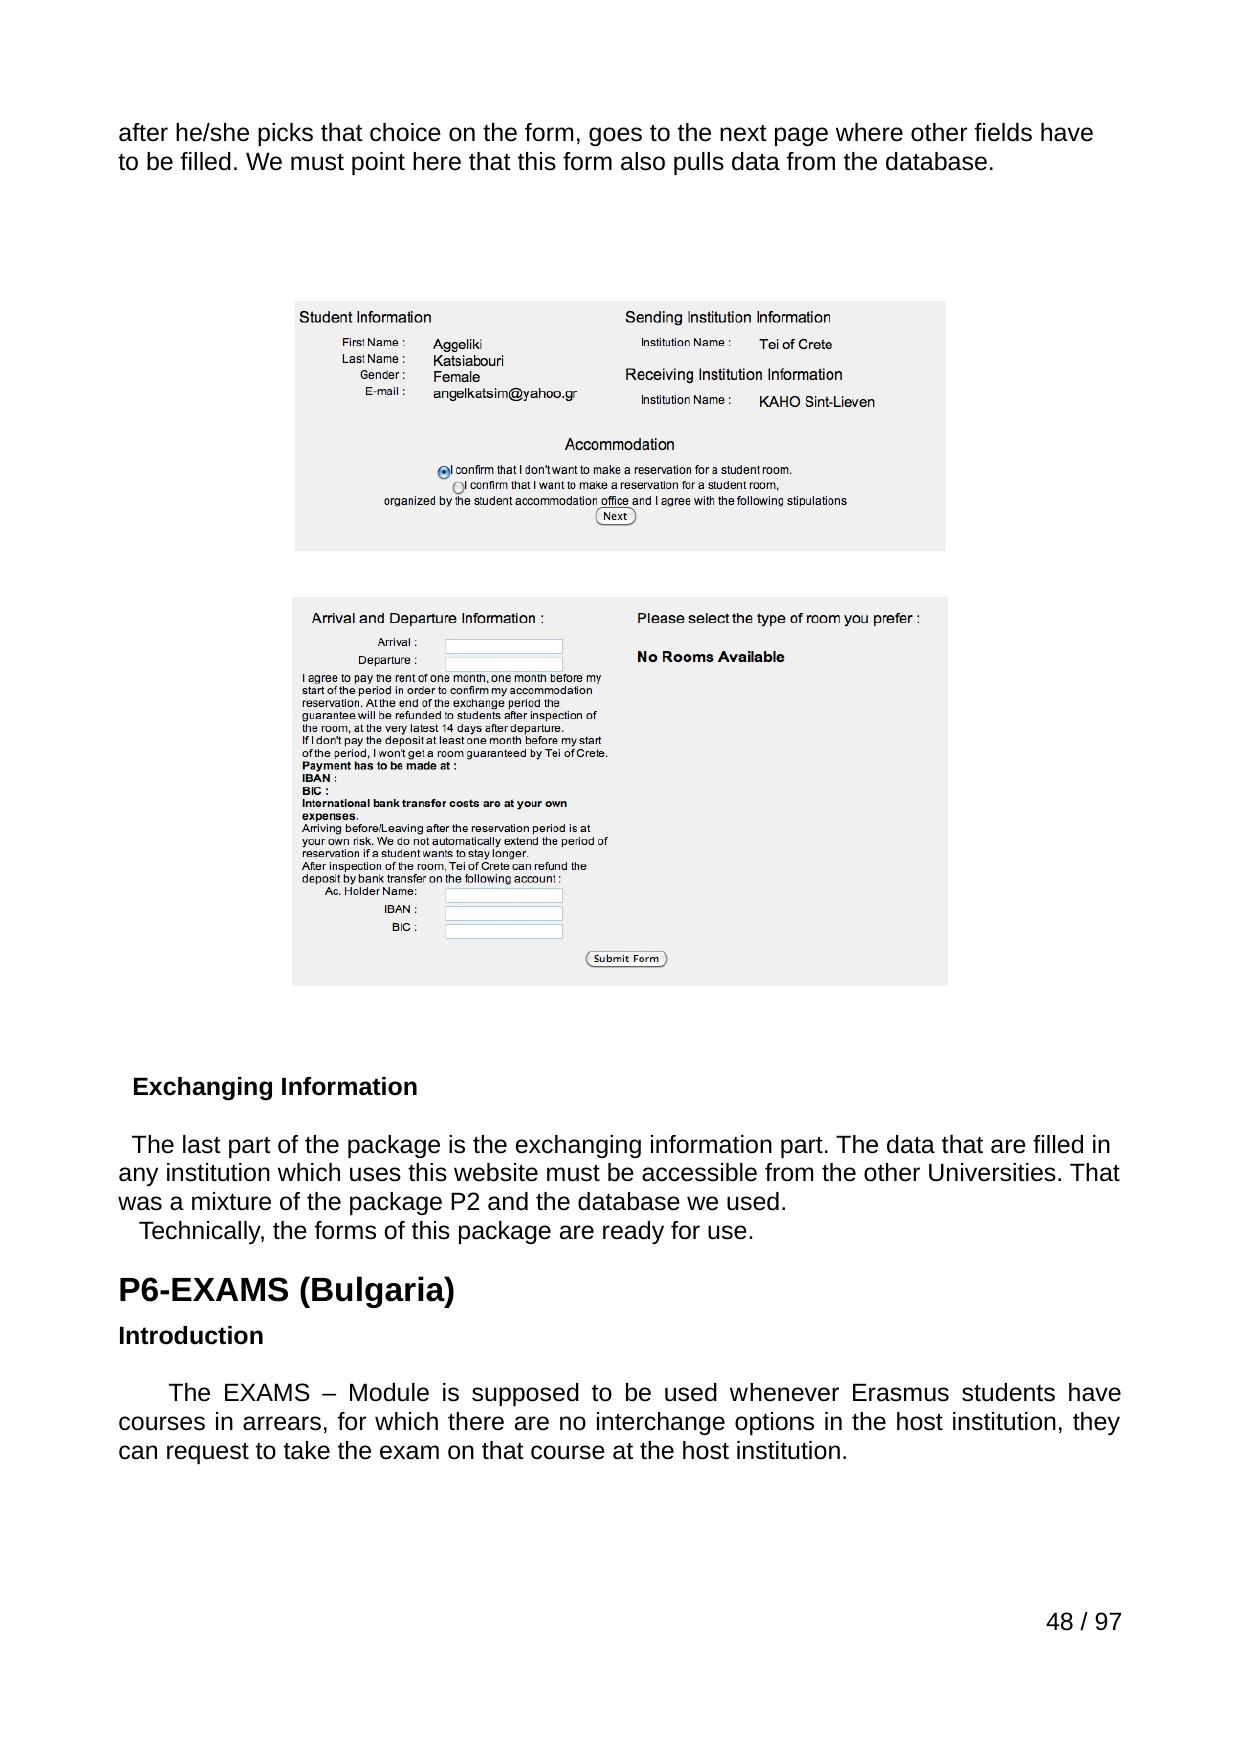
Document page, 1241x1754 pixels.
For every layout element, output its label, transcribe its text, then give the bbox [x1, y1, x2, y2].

picture [294, 301, 946, 551]
text The EXAMS – Module is supposed to be used whenever Erasmus students have courses in arrears, for which there are no interchange options in the host institution, they can request to take the exam on that course at the host institution. [118, 1378, 1122, 1464]
subtitle P6-EXAMS (Bulgaria) [118, 1269, 1122, 1308]
text Technically, the forms of this package are ready for use. [118, 1216, 1122, 1244]
text after he/she picks that choice on the form, goes to the next page where other fields have to be filled. We must point here that this form also pulls data from the database. [118, 118, 1122, 176]
text Exchanging Information [118, 1072, 1122, 1101]
picture [292, 597, 948, 986]
text The last part of the package is the exchanging information part. The data that are filled in any institution which uses this website must be accessible from the other Universities. That was a mixture of the package P2 and the database we used. [118, 1129, 1122, 1216]
text Introduction [118, 1321, 1122, 1349]
